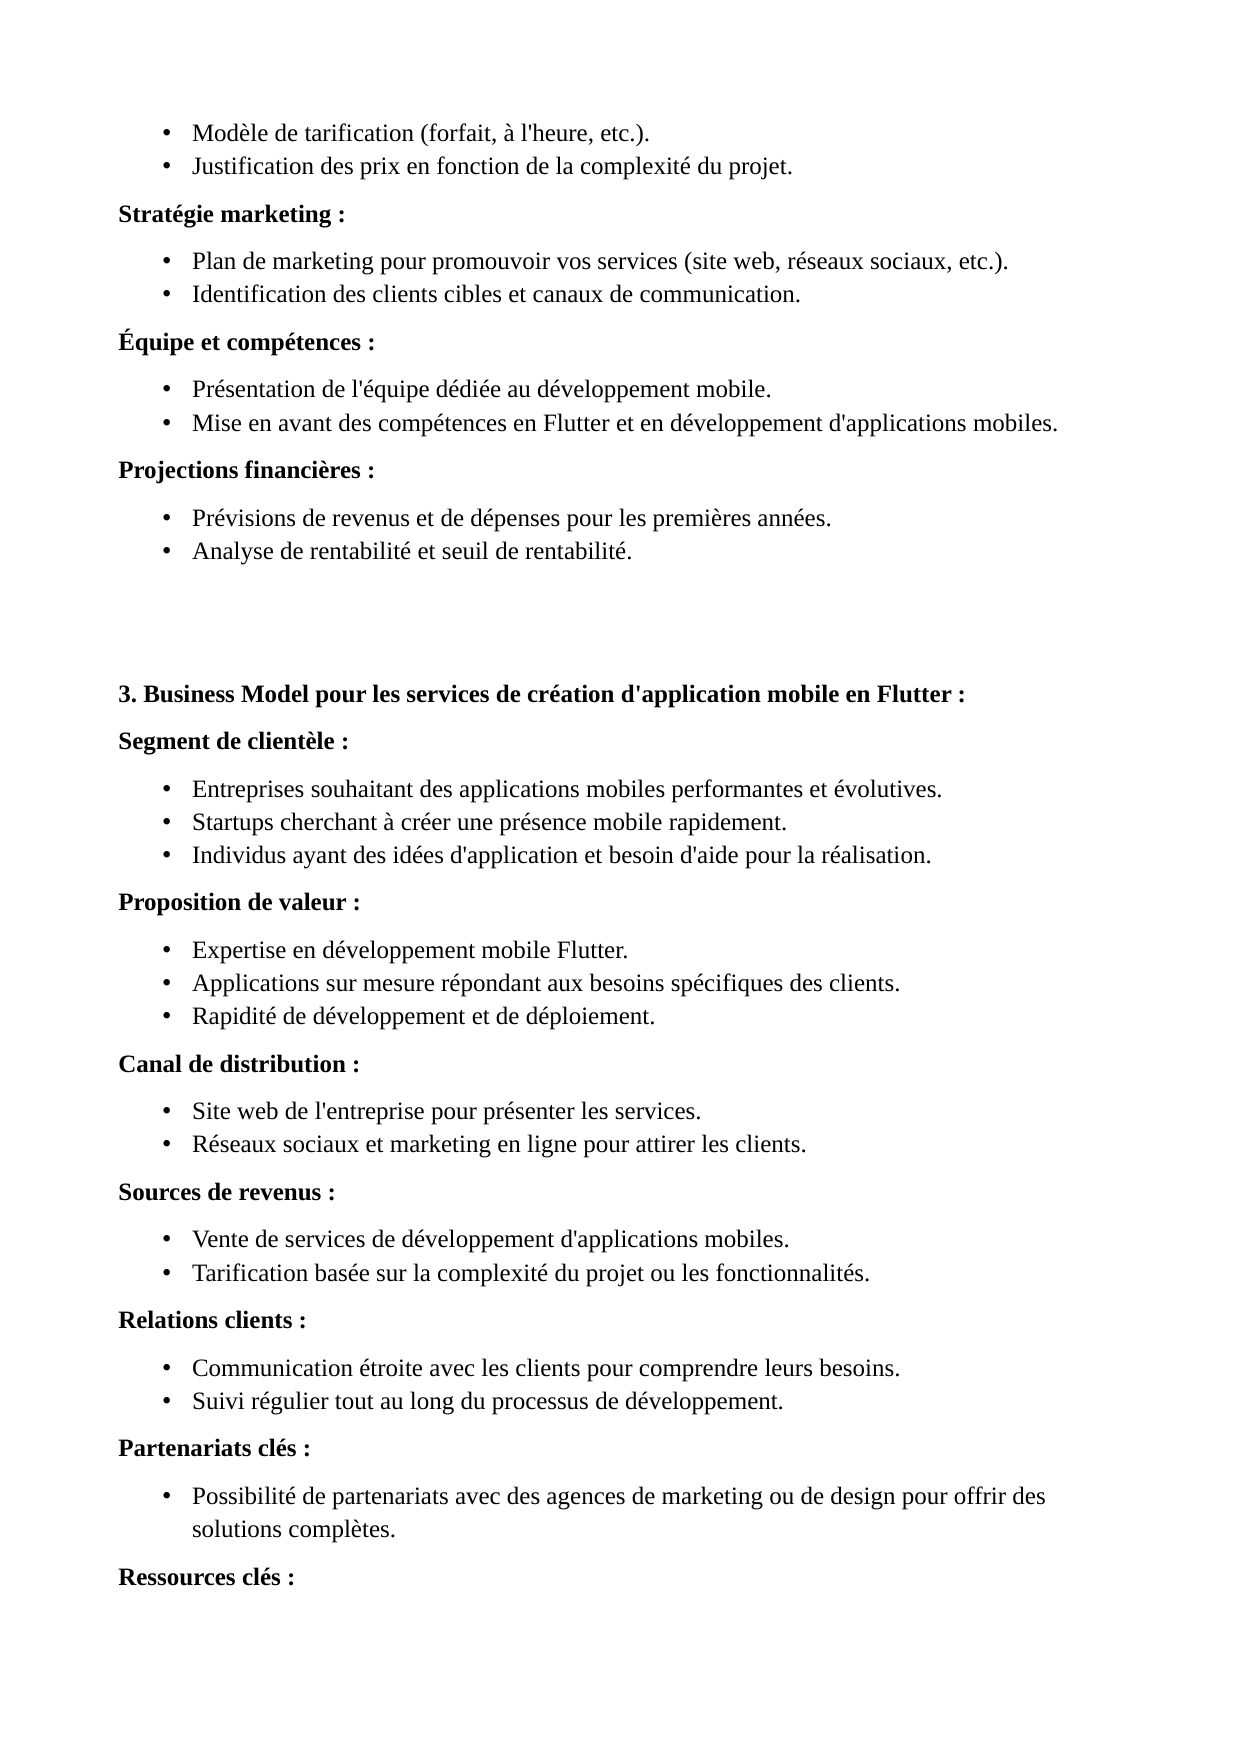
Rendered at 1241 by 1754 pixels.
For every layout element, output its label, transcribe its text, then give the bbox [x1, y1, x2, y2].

list Analyse de rentabilité et seuil de rentabilité. [162, 536, 1122, 564]
text Relations clients : [118, 1305, 1122, 1334]
list Tarification basée sur la complexité du projet ou les fonctionnalités. [162, 1258, 1122, 1286]
list Possibilité de partenariats avec des agences de marketing ou de design pour offrir des solutions complètes. [162, 1481, 1122, 1543]
list Communication étroite avec les clients pour comprendre leurs besoins. [162, 1353, 1122, 1382]
list Startups cherchant à créer une présence mobile rapidement. [162, 807, 1122, 836]
list Individus ayant des idées d'application et besoin d'aide pour la réalisation. [162, 840, 1122, 869]
text 3. Business Model pour les services de création d'application mobile en Flutter : [118, 679, 1122, 707]
list Suivi régulier tout au long du processus de développement. [162, 1386, 1122, 1414]
text Projections financières : [118, 455, 1122, 484]
text Sources de revenus : [118, 1177, 1122, 1206]
text Segment de clientèle : [118, 726, 1122, 755]
list Justification des prix en fonction de la complexité du projet. [162, 151, 1122, 180]
text Équipe et compétences : [118, 327, 1122, 356]
list Présentation de l'équipe dédiée au développement mobile. [162, 374, 1122, 403]
text Canal de distribution : [118, 1049, 1122, 1077]
list Applications sur mesure répondant aux besoins spécifiques des clients. [162, 968, 1122, 997]
list Vente de services de développement d'applications mobiles. [162, 1224, 1122, 1253]
list Site web de l'entreprise pour présenter les services. [162, 1096, 1122, 1125]
list Expertise en développement mobile Flutter. [162, 935, 1122, 964]
list Modèle de tarification (forfait, à l'heure, etc.). [162, 118, 1122, 147]
list Prévisions de revenus et de dépenses pour les premières années. [162, 503, 1122, 532]
list Entreprises souhaitant des applications mobiles performantes et évolutives. [162, 774, 1122, 803]
list Mise en avant des compétences en Flutter et en développement d'applications mobiles. [162, 408, 1122, 436]
text Ressources clés : [118, 1562, 1122, 1590]
text Proposition de valeur : [118, 887, 1122, 916]
list Identification des clients cibles et canaux de communication. [162, 279, 1122, 308]
text Stratégie marketing : [118, 199, 1122, 227]
list Réseaux sociaux et marketing en ligne pour attirer les clients. [162, 1129, 1122, 1158]
text Partenariats clés : [118, 1433, 1122, 1462]
list Plan de marketing pour promouvoir vos services (site web, réseaux sociaux, etc.). [162, 246, 1122, 275]
list Rapidité de développement et de déploiement. [162, 1001, 1122, 1030]
